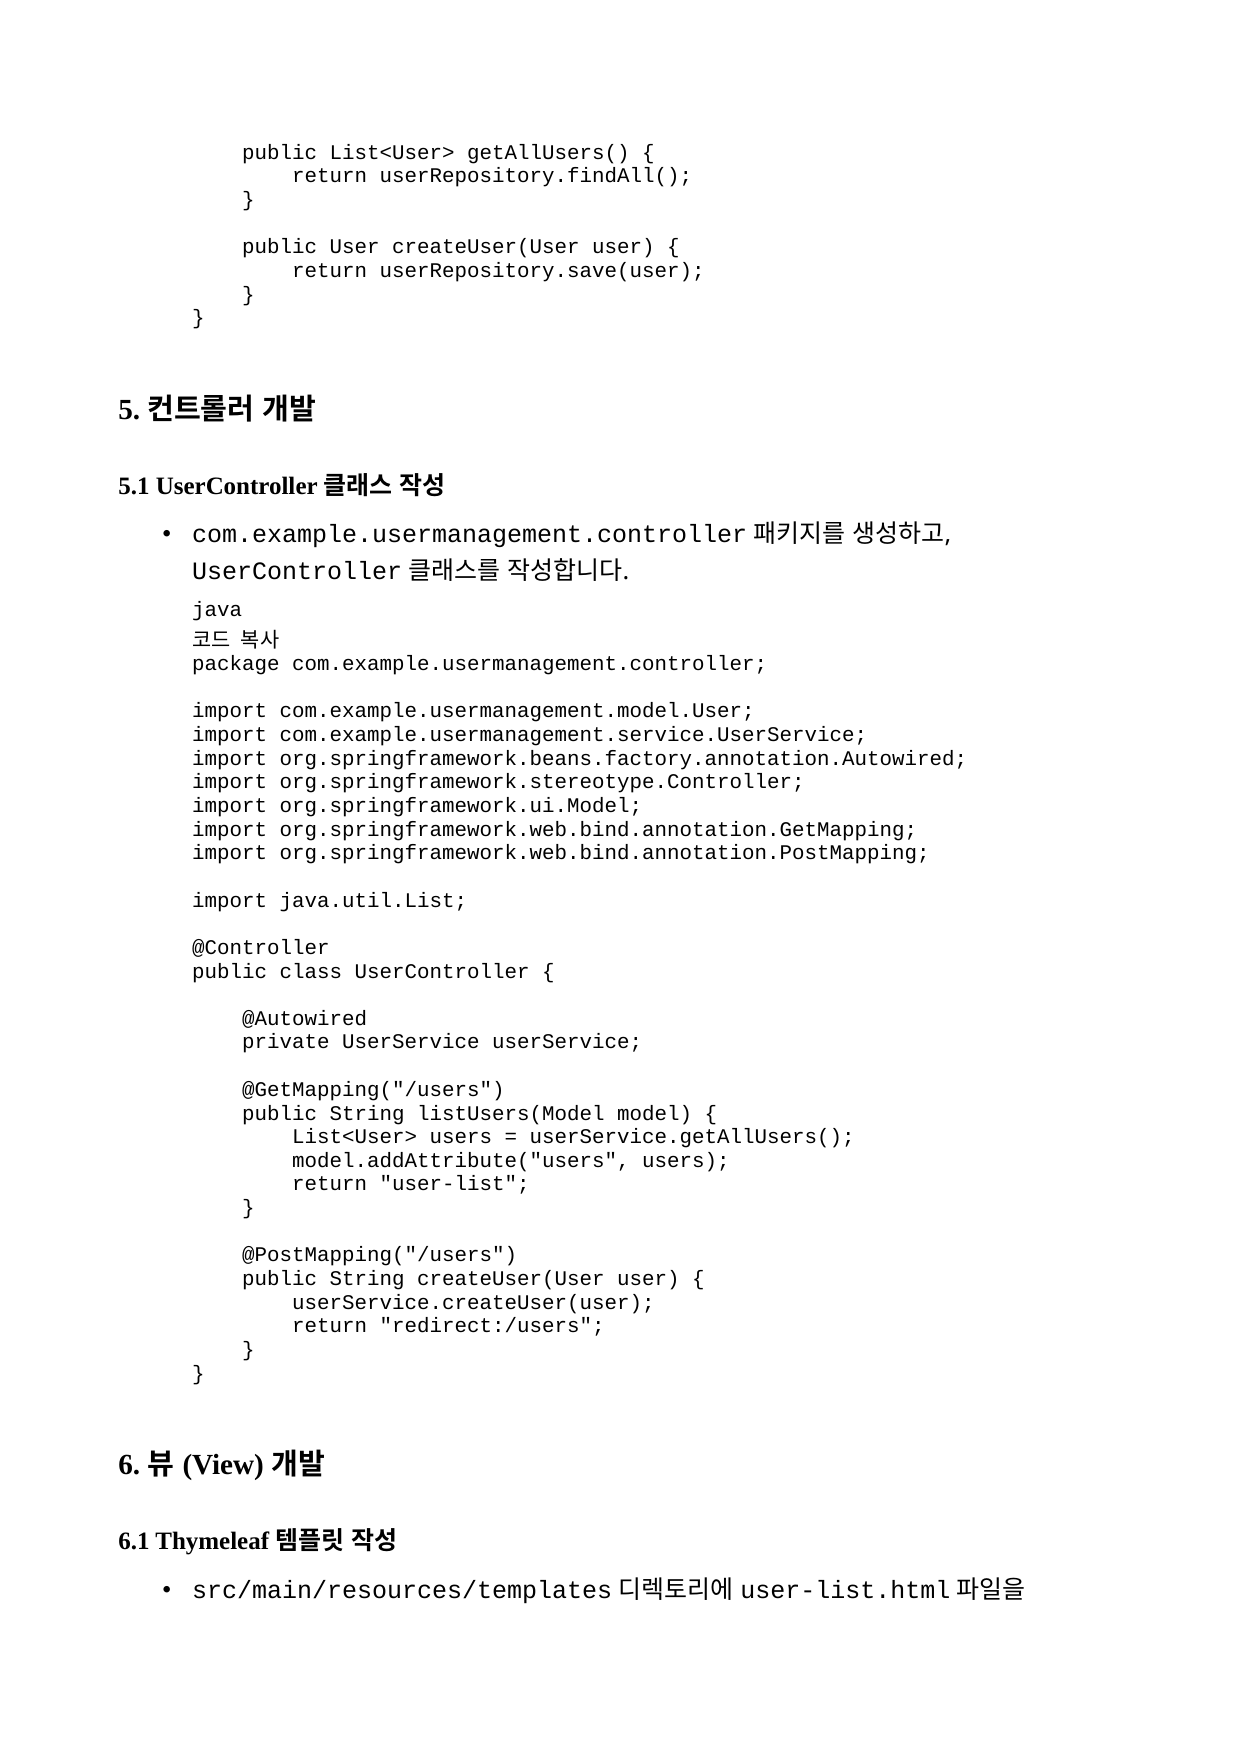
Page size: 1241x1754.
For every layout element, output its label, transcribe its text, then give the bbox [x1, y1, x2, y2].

list @Autowired [162, 1008, 1122, 1032]
list } [162, 284, 1122, 307]
list src/main/resources/templates 디렉토리에 user-list.html 파일을 [162, 1569, 1122, 1606]
list public String createUser(User user) { [162, 1268, 1122, 1292]
subtitle 6.1 Thymeleaf 템플릿 작성 [118, 1521, 1122, 1557]
list @Controller [162, 937, 1122, 961]
list } [162, 1363, 1122, 1386]
list return userRepository.findAll(); [162, 165, 1122, 189]
list List<User> users = userService.getAllUsers(); [162, 1126, 1122, 1150]
list com.example.usermanagement.controller 패키지를 생성하고, UserController 클래스를 작성합니다. [162, 514, 1122, 587]
list import org.springframework.stereotype.Controller; [162, 771, 1122, 795]
list import org.springframework.ui.Model; [162, 795, 1122, 819]
list public List<User> getAllUsers() { [162, 142, 1122, 165]
list public User createUser(User user) { [162, 236, 1122, 260]
list } [162, 189, 1122, 213]
subtitle 6. 뷰 (View) 개발 [118, 1441, 1122, 1483]
list private UserService userService; [162, 1032, 1122, 1055]
list import java.util.List; [162, 890, 1122, 913]
list public String listUsers(Model model) { [162, 1102, 1122, 1126]
list return userRepository.save(user); [162, 260, 1122, 284]
subtitle 5. 컨트롤러 개발 [118, 385, 1122, 428]
list } [162, 307, 1122, 331]
list } [162, 1197, 1122, 1221]
list 코드 복사 [162, 623, 1122, 653]
list return "user-list"; [162, 1173, 1122, 1197]
list import org.springframework.web.bind.annotation.PostMapping; [162, 842, 1122, 866]
list userService.createUser(user); [162, 1292, 1122, 1315]
list import org.springframework.beans.factory.annotation.Autowired; [162, 748, 1122, 771]
subtitle 5.1 UserController 클래스 작성 [118, 465, 1122, 501]
list return "redirect:/users"; [162, 1315, 1122, 1339]
list import com.example.usermanagement.service.UserService; [162, 724, 1122, 748]
list public class UserController { [162, 961, 1122, 984]
list import com.example.usermanagement.model.User; [162, 701, 1122, 724]
list model.addAttribute("users", users); [162, 1150, 1122, 1173]
list package com.example.usermanagement.controller; [162, 653, 1122, 677]
list @PostMapping("/users") [162, 1244, 1122, 1268]
list @GetMapping("/users") [162, 1079, 1122, 1102]
list } [162, 1339, 1122, 1363]
list java [162, 599, 1122, 623]
list import org.springframework.web.bind.annotation.GetMapping; [162, 819, 1122, 842]
